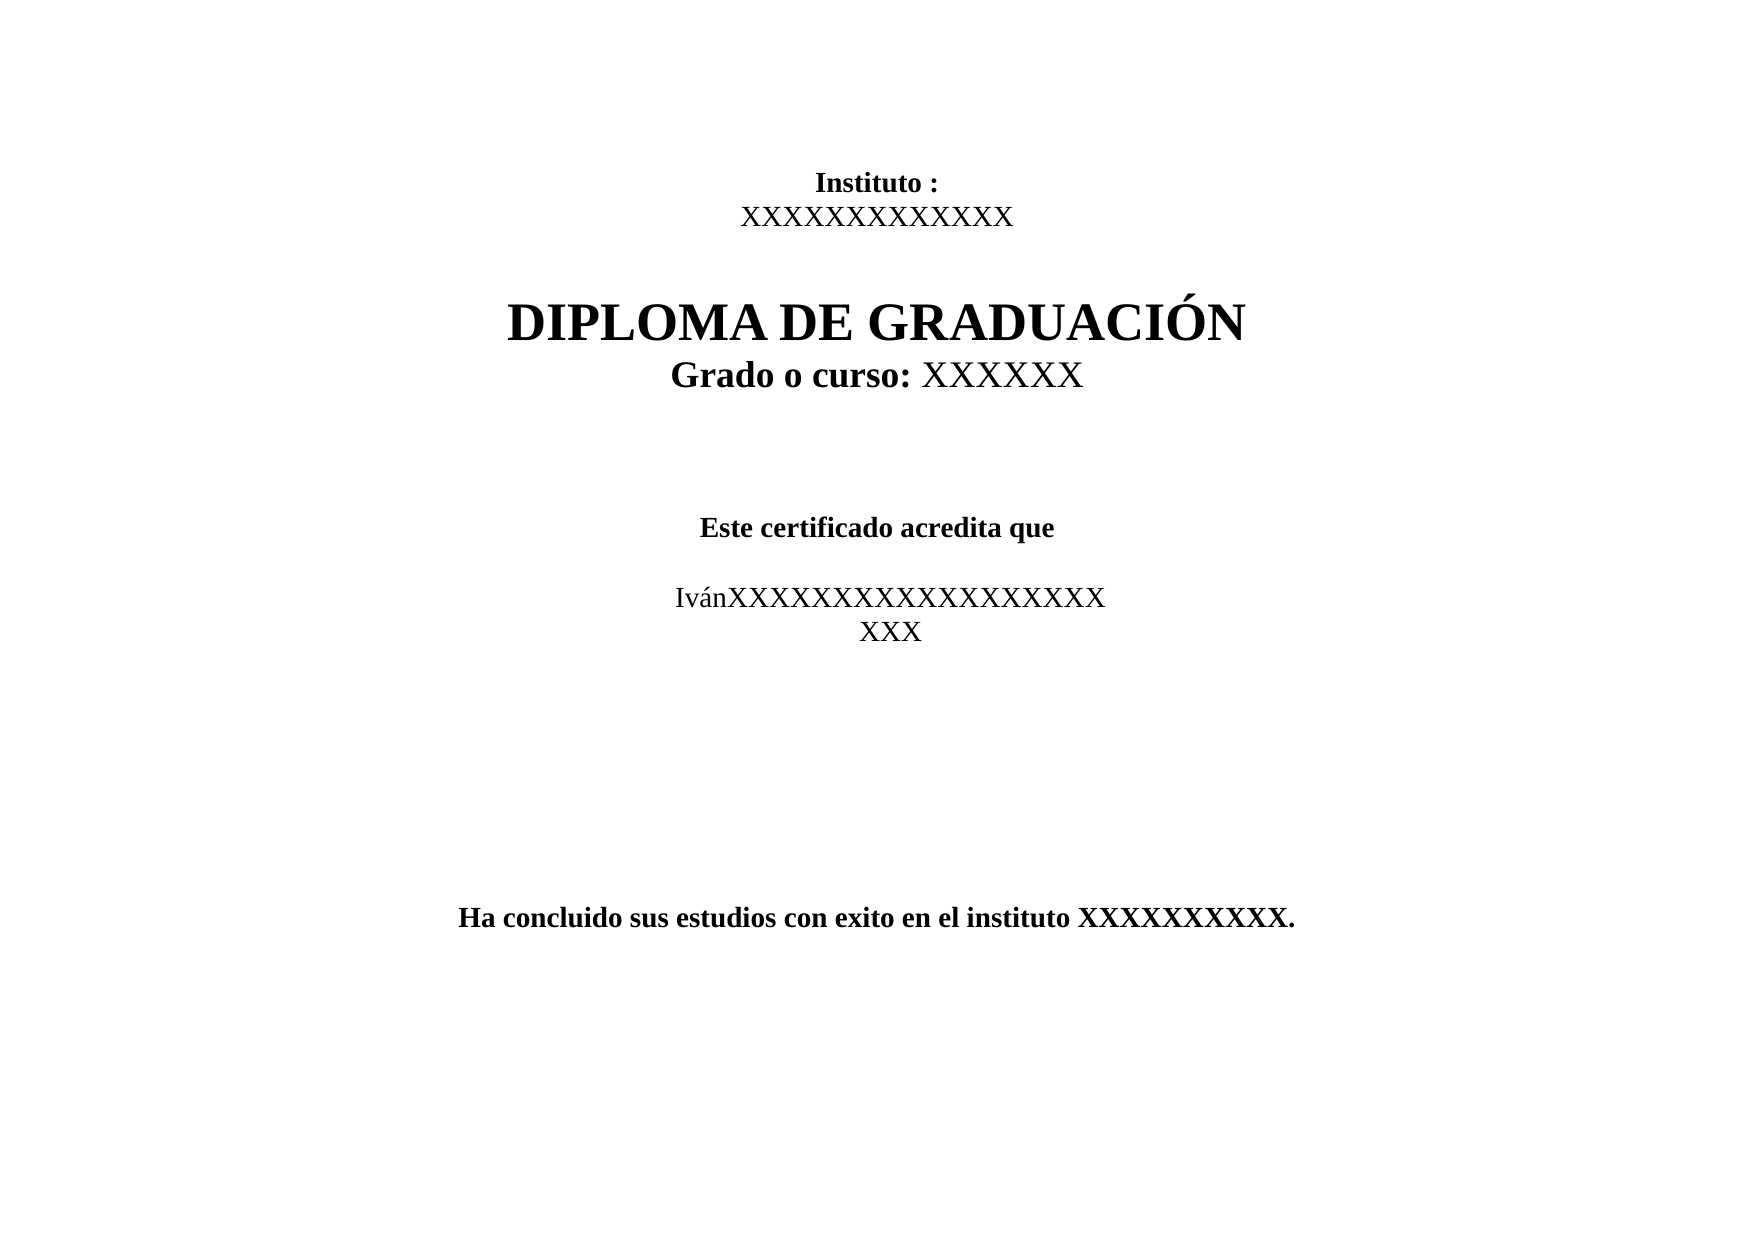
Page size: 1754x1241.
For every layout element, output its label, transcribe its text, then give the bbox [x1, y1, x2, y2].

text Ha concluido sus estudios con exito en el instituto XXXXXXXXXX. [118, 900, 1636, 933]
text XXXXXXXXXXXXX [118, 199, 1636, 232]
text ­Instituto : [118, 165, 1636, 199]
text Grado o curso: XXXXXX [118, 352, 1636, 395]
text Este certificado acredita que [118, 510, 1636, 544]
text IvánXXXXXXXXXXXXXXXXXXXXX [669, 581, 1112, 648]
text DIPLOMA DE GRADUACIÓN [118, 290, 1636, 352]
